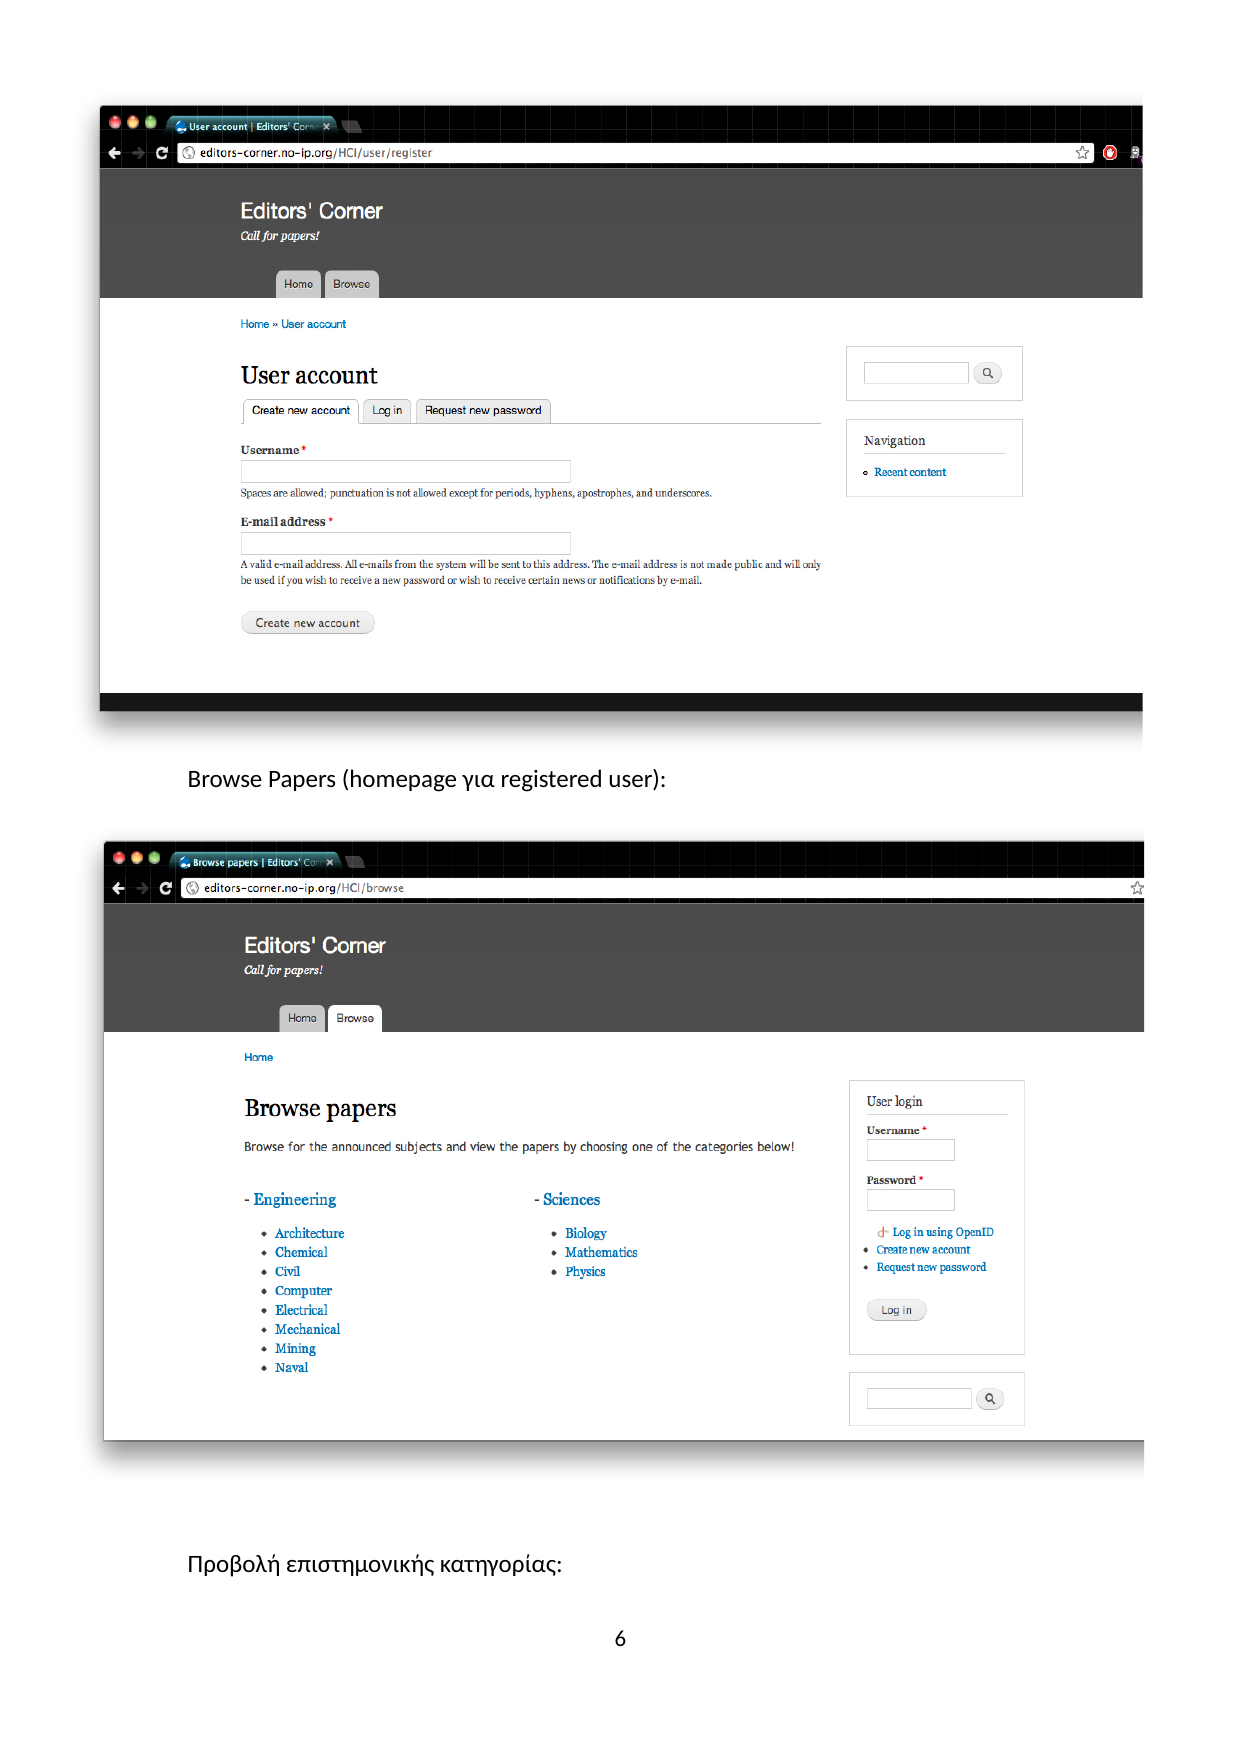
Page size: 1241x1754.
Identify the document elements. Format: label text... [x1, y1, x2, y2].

text Browse Papers (homepage για registered user): [187, 759, 1053, 794]
picture [66, 83, 1143, 759]
picture [71, 819, 1145, 1488]
text Προβολή επιστημονικής κατηγορίας: [187, 1548, 1053, 1578]
